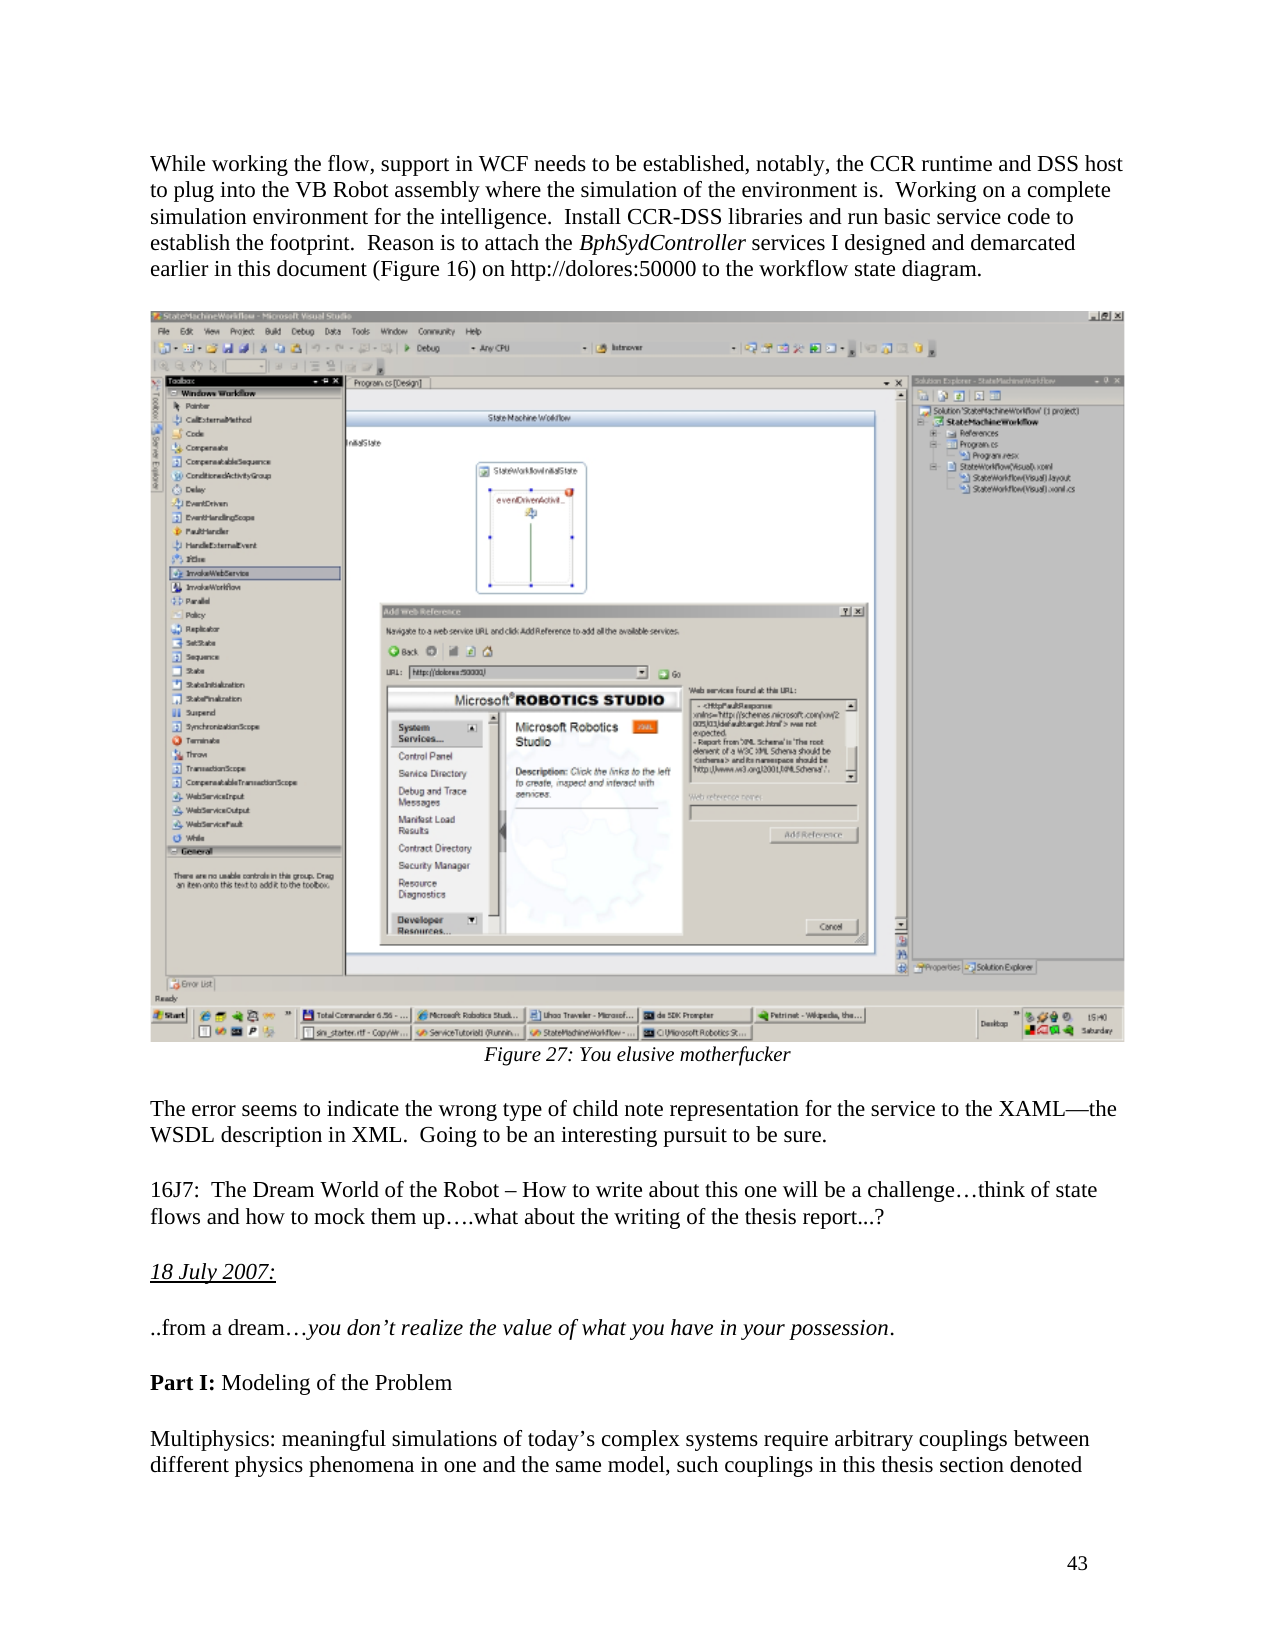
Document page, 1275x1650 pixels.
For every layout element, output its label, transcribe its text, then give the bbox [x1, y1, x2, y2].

text Figure 27: You elusive motherfucker [150, 1042, 1125, 1066]
text Part I: Modeling of the Problem [150, 1369, 1125, 1396]
text 18 July 2007: [150, 1258, 1125, 1285]
text 16J7: The Dream World of the Robot – How to write about this one will be a challenge…think of state flows and how to mock them up….what about the writing of the thesis report...? [150, 1177, 1125, 1229]
text Multiphysics: meaningful simulations of today’s complex systems require arbitrary couplings between different physics phenomena in one and the same model, such couplings in this thesis section denoted [150, 1425, 1125, 1478]
picture [150, 311, 1125, 1042]
text While working the flow, support in WCF needs to be established, notably, the CCR runtime and DSS host to plug into the VB Robot assembly where the simulation of the environment is. Working on a complete simulation environment for the intelligence. Install CCR-DSS libraries and run basic service code to establish the footprint. Reason is to attach the BphSydController services I designed and demarcated earlier in this document (Figure 16) on http://dolores:50000 to the workflow state diagram. [150, 150, 1125, 282]
text The error seems to indicate the wrong type of child note representation for the service to the XAML—the WSDL description in XML. Going to be an interesting pursuit to be sure. [150, 1095, 1125, 1147]
text ..from a dream…you don’t realize the value of what you have in your possession. [150, 1314, 1125, 1340]
